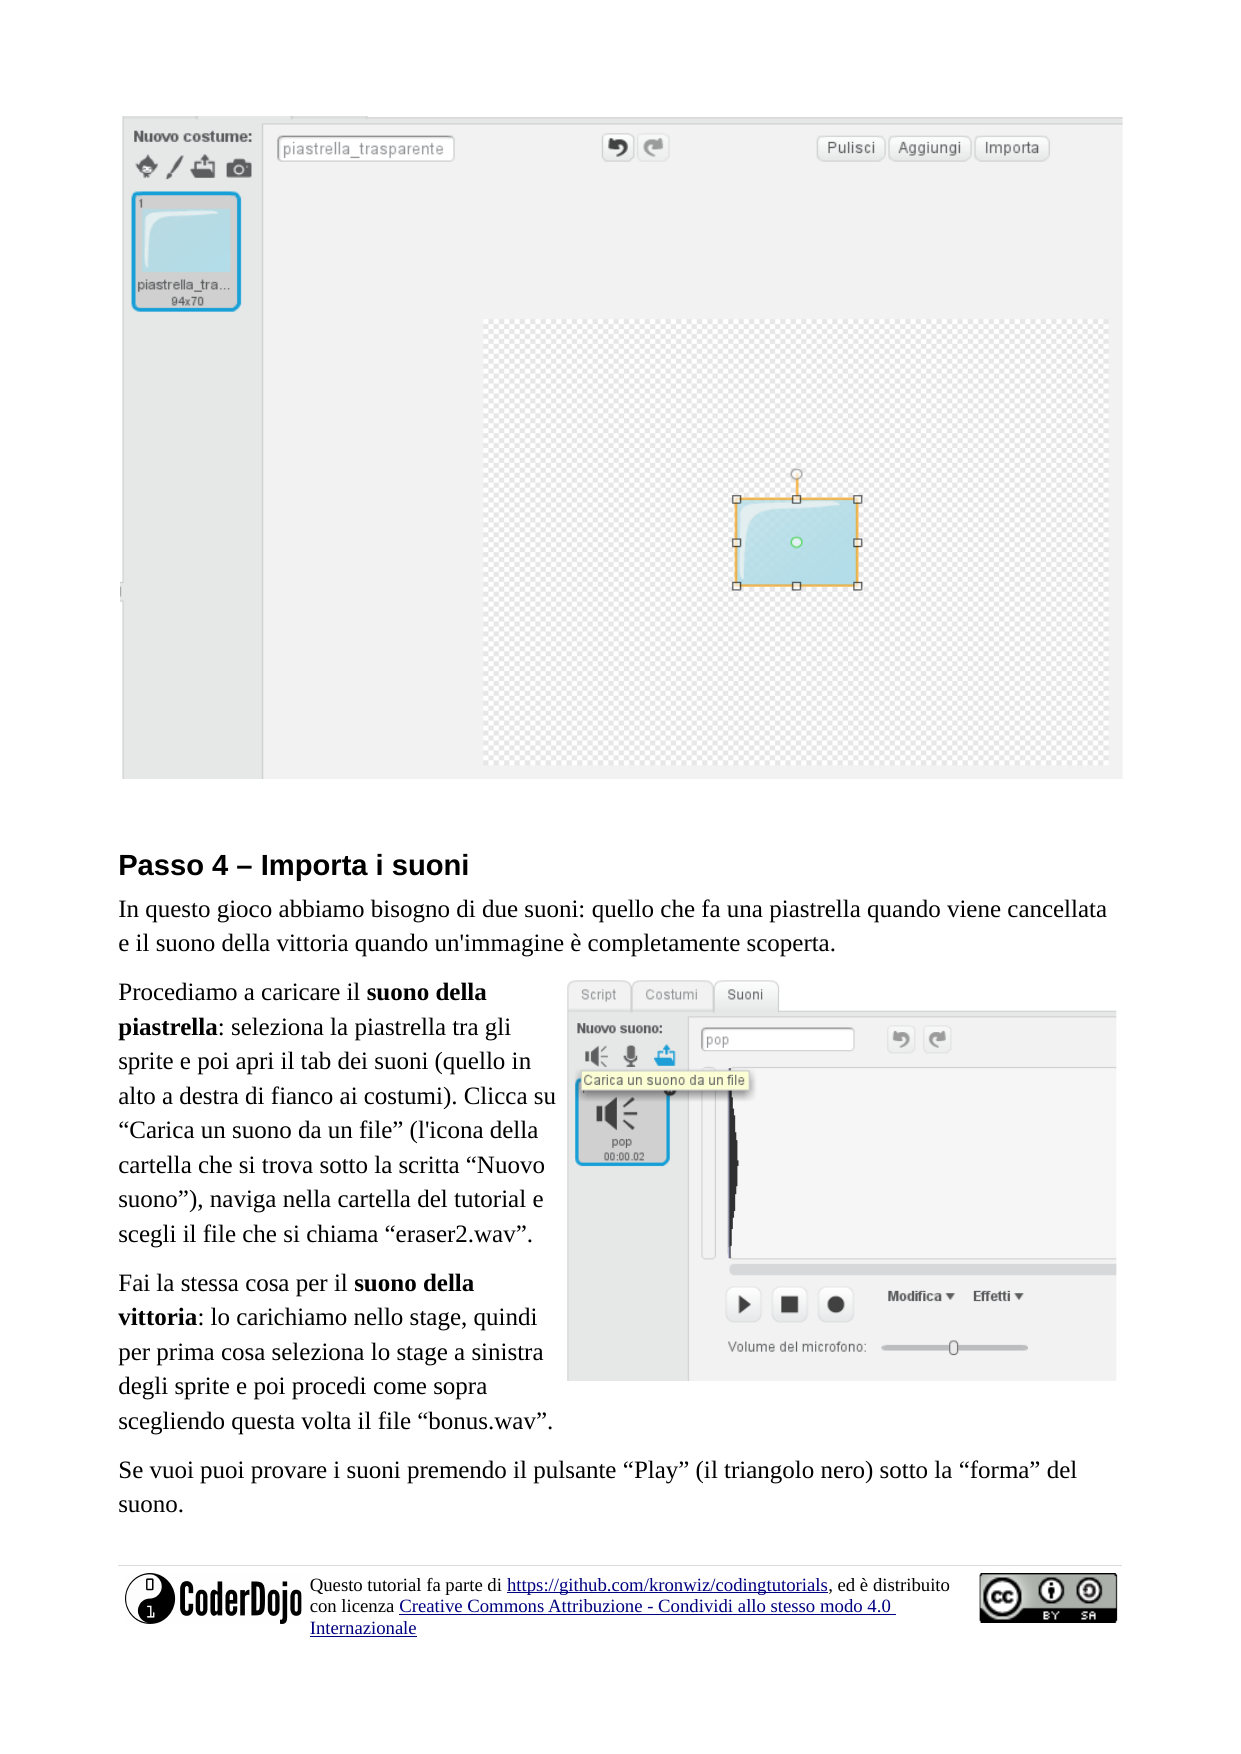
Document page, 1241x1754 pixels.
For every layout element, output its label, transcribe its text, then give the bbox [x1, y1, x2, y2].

text Se vuoi puoi provare i suoni premendo il pulsante “Play” (il triangolo nero) sotto la “forma” del suono. [118, 1455, 1122, 1518]
text Procediamo a caricare il suono della piastrella: seleziona la piastrella tra gli sprite e poi apri il tab dei suoni (quello in alto a destra di fianco ai costumi). Clicca su “Carica un suono da un file” (l'icona della cartella che si trova sotto la scritta “Nuovo suono”), naviga nella cartella del tutorial e scegli il file che si chiama “eraser2.wav”. [118, 977, 564, 1247]
picture [564, 977, 1117, 1381]
text Fai la stessa cosa per il suono della vittoria: lo carichiamo nello stage, quindi per prima cosa seleziona lo stage a sinistra degli sprite e poi procedi come sopra scegliendo questa volta il file “bonus.wav”. [118, 1268, 1122, 1434]
subtitle Passo 4 – Importa i suoni [118, 848, 1122, 881]
picture [120, 116, 1123, 779]
picture [125, 1573, 302, 1624]
text In questo gioco abbiamo bisogno di due suoni: quello che fa una piastrella quando viene cancellata e il suono della vittoria quando un'immagine è completamente scoperta. [118, 894, 1122, 957]
picture [979, 1573, 1118, 1623]
